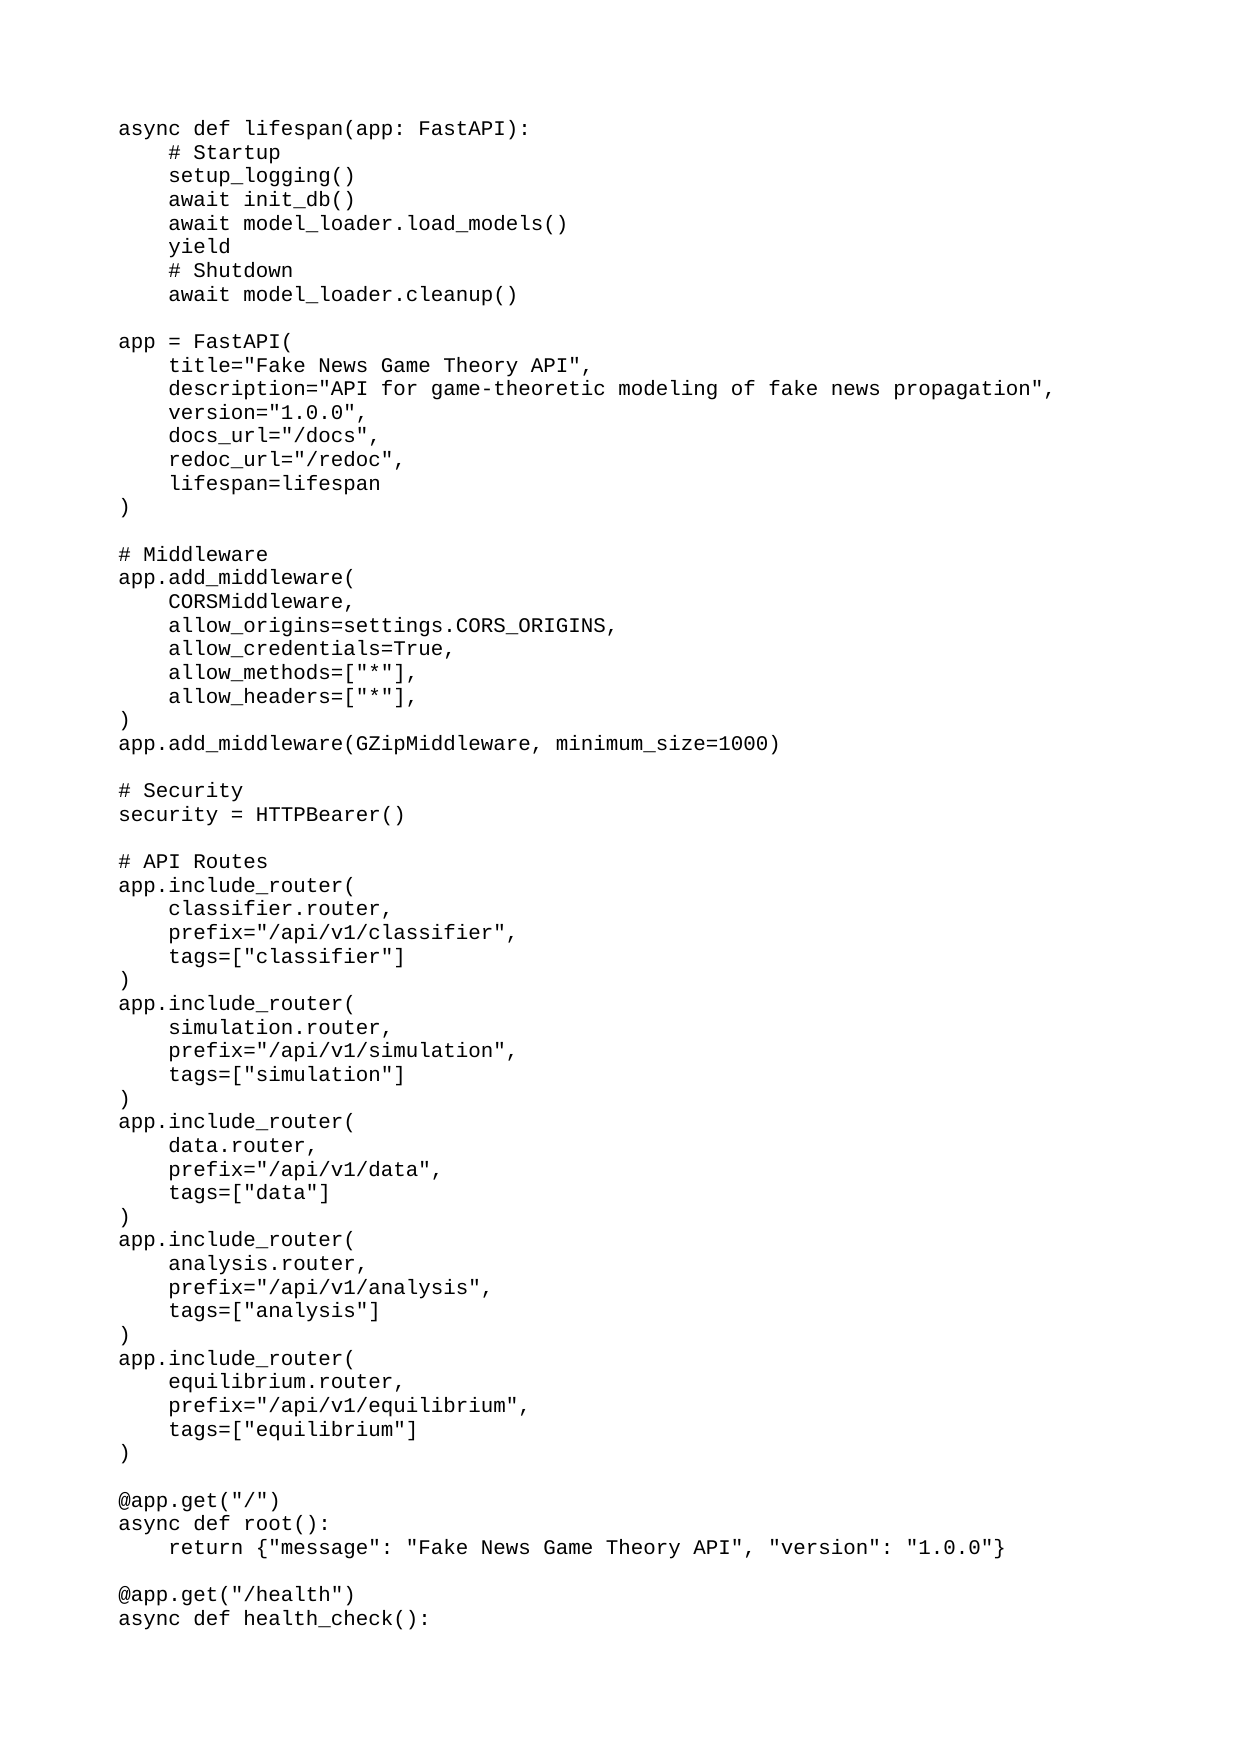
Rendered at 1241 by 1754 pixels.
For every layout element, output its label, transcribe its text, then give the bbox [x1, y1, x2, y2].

text simulation.router, [118, 1017, 1122, 1040]
text equilibrium.router, [118, 1371, 1122, 1395]
text setup_logging() [118, 165, 1122, 189]
text data.router, [118, 1135, 1122, 1158]
text @app.get("/health") [118, 1584, 1122, 1608]
text docs_url="/docs", [118, 426, 1122, 449]
text tags=["analysis"] [118, 1300, 1122, 1324]
text ) [118, 1206, 1122, 1229]
text tags=["equilibrium"] [118, 1419, 1122, 1442]
text # API Routes [118, 851, 1122, 875]
text async def health_check(): [118, 1608, 1122, 1631]
text app = FastAPI( [118, 331, 1122, 354]
text prefix="/api/v1/simulation", [118, 1040, 1122, 1064]
text app.include_router( [118, 1111, 1122, 1135]
text tags=["data"] [118, 1182, 1122, 1206]
text # Security [118, 780, 1122, 804]
text version="1.0.0", [118, 402, 1122, 426]
text ) [118, 709, 1122, 733]
text prefix="/api/v1/data", [118, 1158, 1122, 1182]
text return {"message": "Fake News Game Theory API", "version": "1.0.0"} [118, 1537, 1122, 1561]
text ) [118, 1324, 1122, 1348]
text lifespan=lifespan [118, 473, 1122, 496]
text CORSMiddleware, [118, 591, 1122, 615]
text allow_origins=settings.CORS_ORIGINS, [118, 615, 1122, 638]
text ) [118, 1088, 1122, 1111]
text classifier.router, [118, 898, 1122, 922]
text async def root(): [118, 1513, 1122, 1537]
text app.include_router( [118, 1229, 1122, 1253]
text prefix="/api/v1/equilibrium", [118, 1395, 1122, 1419]
text @app.get("/") [118, 1489, 1122, 1513]
text ) [118, 969, 1122, 993]
text app.include_router( [118, 993, 1122, 1017]
text app.include_router( [118, 1348, 1122, 1371]
text await init_db() [118, 189, 1122, 213]
text # Middleware [118, 544, 1122, 567]
text title="Fake News Game Theory API", [118, 354, 1122, 378]
text # Shutdown [118, 260, 1122, 284]
text ) [118, 1442, 1122, 1466]
text analysis.router, [118, 1253, 1122, 1277]
text app.include_router( [118, 875, 1122, 898]
text app.add_middleware( [118, 567, 1122, 591]
text yield [118, 236, 1122, 260]
text tags=["classifier"] [118, 946, 1122, 969]
text await model_loader.load_models() [118, 213, 1122, 236]
text prefix="/api/v1/analysis", [118, 1277, 1122, 1300]
text await model_loader.cleanup() [118, 284, 1122, 307]
text # Startup [118, 142, 1122, 165]
text security = HTTPBearer() [118, 804, 1122, 827]
text ) [118, 496, 1122, 520]
text redoc_url="/redoc", [118, 449, 1122, 473]
text allow_methods=["*"], [118, 662, 1122, 686]
text allow_headers=["*"], [118, 686, 1122, 709]
text tags=["simulation"] [118, 1064, 1122, 1088]
text prefix="/api/v1/classifier", [118, 922, 1122, 946]
text description="API for game-theoretic modeling of fake news propagation", [118, 378, 1122, 402]
text allow_credentials=True, [118, 638, 1122, 662]
text async def lifespan(app: FastAPI): [118, 118, 1122, 142]
text app.add_middleware(GZipMiddleware, minimum_size=1000) [118, 733, 1122, 757]
